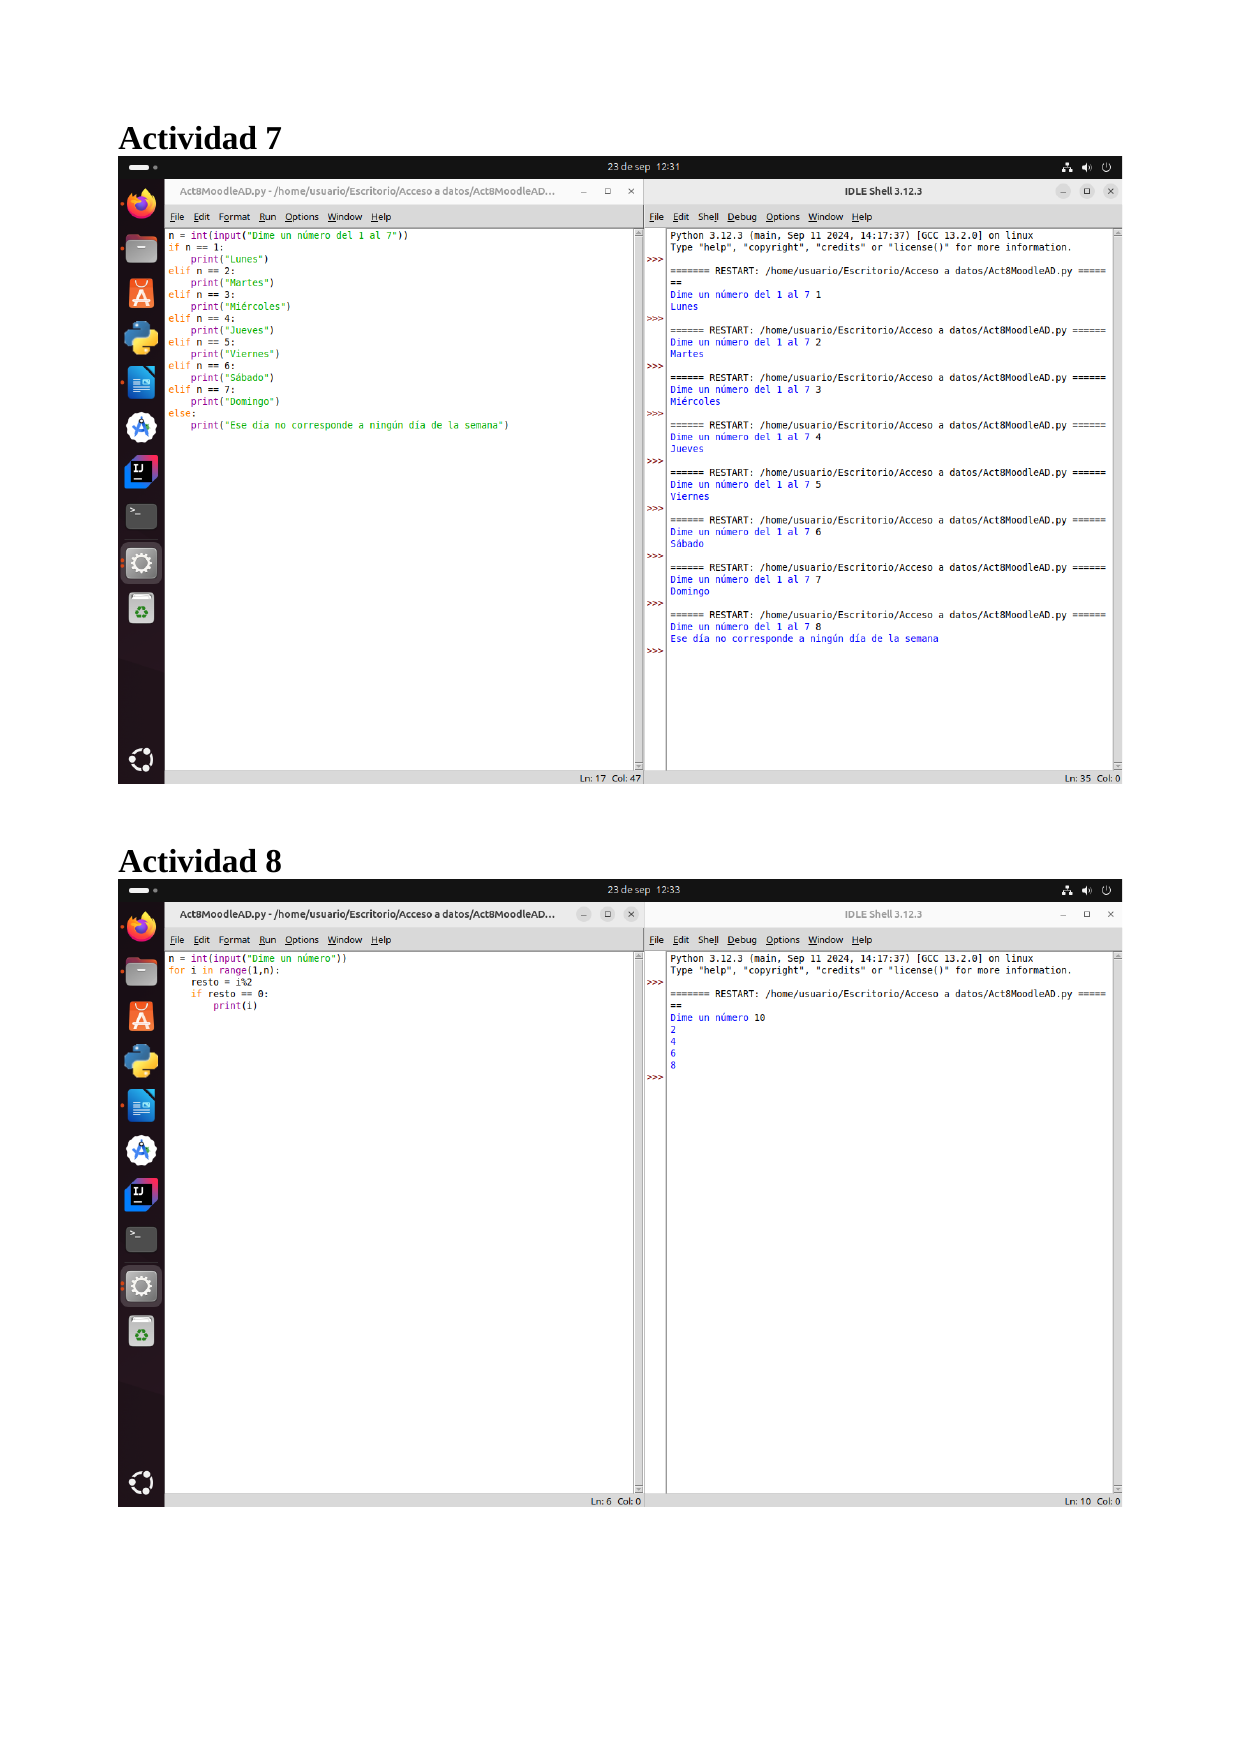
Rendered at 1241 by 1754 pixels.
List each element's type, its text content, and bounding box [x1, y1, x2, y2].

text Actividad 8 [118, 841, 1122, 879]
picture [118, 879, 1123, 1507]
text Actividad 7 [118, 118, 1122, 156]
picture [118, 156, 1123, 784]
